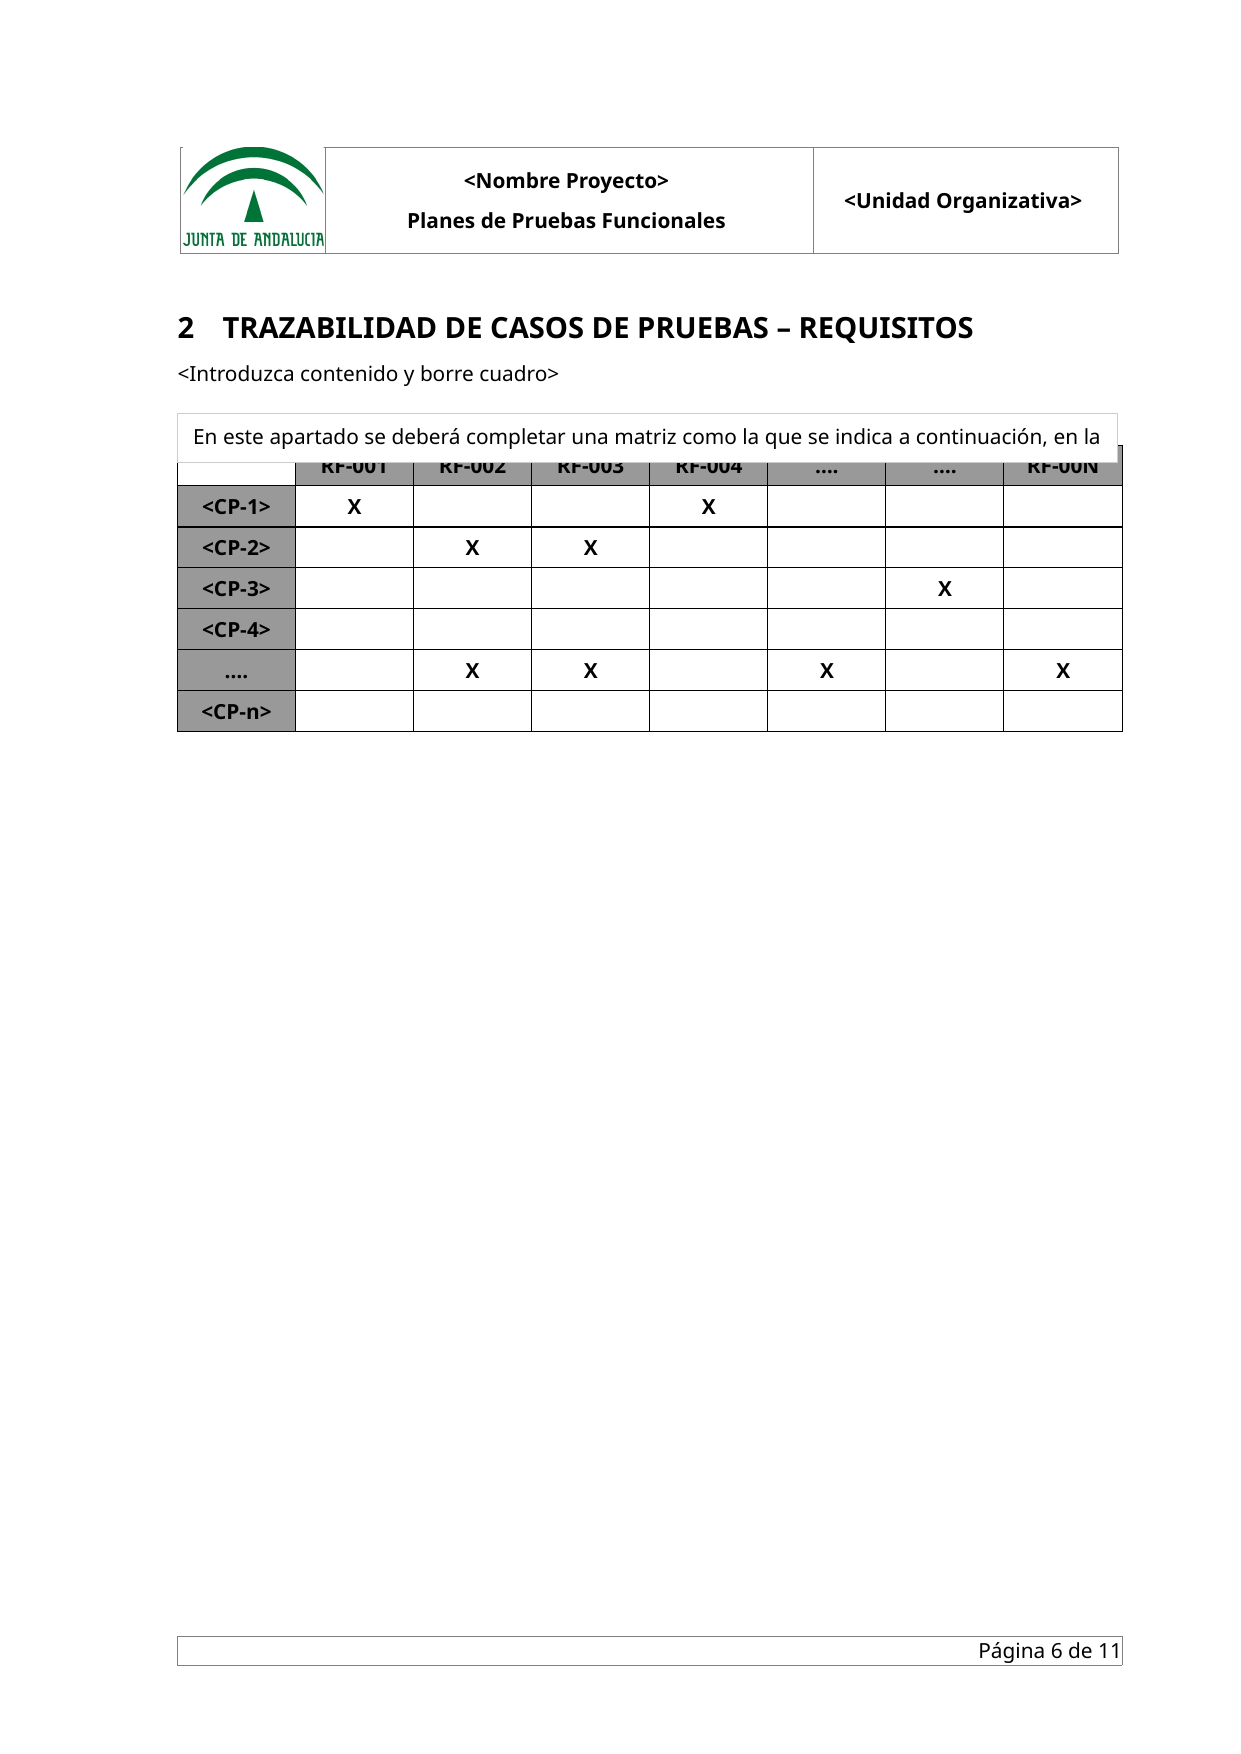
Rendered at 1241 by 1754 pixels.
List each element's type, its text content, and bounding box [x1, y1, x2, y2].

table_header RF-002 [414, 463, 531, 485]
table_cell [414, 486, 531, 526]
table_cell [532, 691, 649, 731]
table_cell [296, 568, 413, 608]
table_cell [650, 609, 767, 649]
table_header …. [886, 463, 1003, 485]
table_cell [768, 691, 885, 731]
table_cell <CP-n> [178, 691, 295, 731]
table_cell [886, 609, 1003, 649]
table_cell [414, 609, 531, 649]
table_cell [296, 691, 413, 731]
table_header …. [768, 463, 885, 485]
table_header RF-00N [1004, 446, 1122, 485]
table_header RF-003 [532, 463, 649, 485]
table_cell [768, 568, 885, 608]
table_cell [650, 568, 767, 608]
table_cell [532, 486, 649, 526]
table_cell [886, 691, 1003, 731]
table_cell [886, 650, 1003, 690]
table_header RF-001 [296, 463, 413, 485]
table_cell [1004, 486, 1122, 526]
table_cell X [296, 486, 413, 526]
table_cell X [1004, 650, 1122, 690]
table_cell X [414, 528, 531, 567]
table_cell [532, 568, 649, 608]
table_cell [414, 568, 531, 608]
table_cell [650, 691, 767, 731]
table_cell …. [178, 650, 295, 690]
table_cell [768, 486, 885, 526]
table_cell <CP-4> [178, 609, 295, 649]
table_cell [650, 528, 767, 567]
table_cell [1004, 528, 1122, 567]
table_cell X [532, 650, 649, 690]
table_cell [886, 486, 1003, 526]
table_cell [1004, 568, 1122, 608]
table_cell [1004, 609, 1122, 649]
table_cell [768, 528, 885, 567]
table_header RF-004 [650, 463, 767, 485]
table_cell [296, 650, 413, 690]
table_cell [768, 609, 885, 649]
table_cell <CP-3> [178, 568, 295, 608]
table_cell X [886, 568, 1003, 608]
table_cell [296, 528, 413, 567]
table_cell X [532, 528, 649, 567]
table_cell [650, 650, 767, 690]
table_cell X [414, 650, 531, 690]
table_cell X [768, 650, 885, 690]
table_cell [532, 609, 649, 649]
table_header [178, 463, 295, 485]
table_cell <CP-1> [178, 486, 295, 526]
table_cell X [650, 486, 767, 526]
subtitle TRAZABILIDAD DE CASOS DE PRUEBAS – REQUISITOS [177, 307, 1122, 347]
table_cell [414, 691, 531, 731]
table_cell [296, 609, 413, 649]
text En este apartado se deberá completar una matriz como la que se indica a continuación, en la cuál se indicará la correspondencia entre los casos de pruebas definidos, y los requisitos funcionales de la especificación de requisitos. Las filas representan cada uno de los casos de pruebas definidos, y las columnas los requisitos funcionales. Si un caso de prueba se encarga de verificar un requisitos, se tendrá que señalar con una X la casilla correspondiente. [193, 422, 1102, 453]
table_cell [1004, 691, 1122, 731]
table_cell <CP-2> [178, 528, 295, 567]
text <Introduzca contenido y borre cuadro> [177, 359, 1122, 388]
table_cell [886, 528, 1003, 567]
